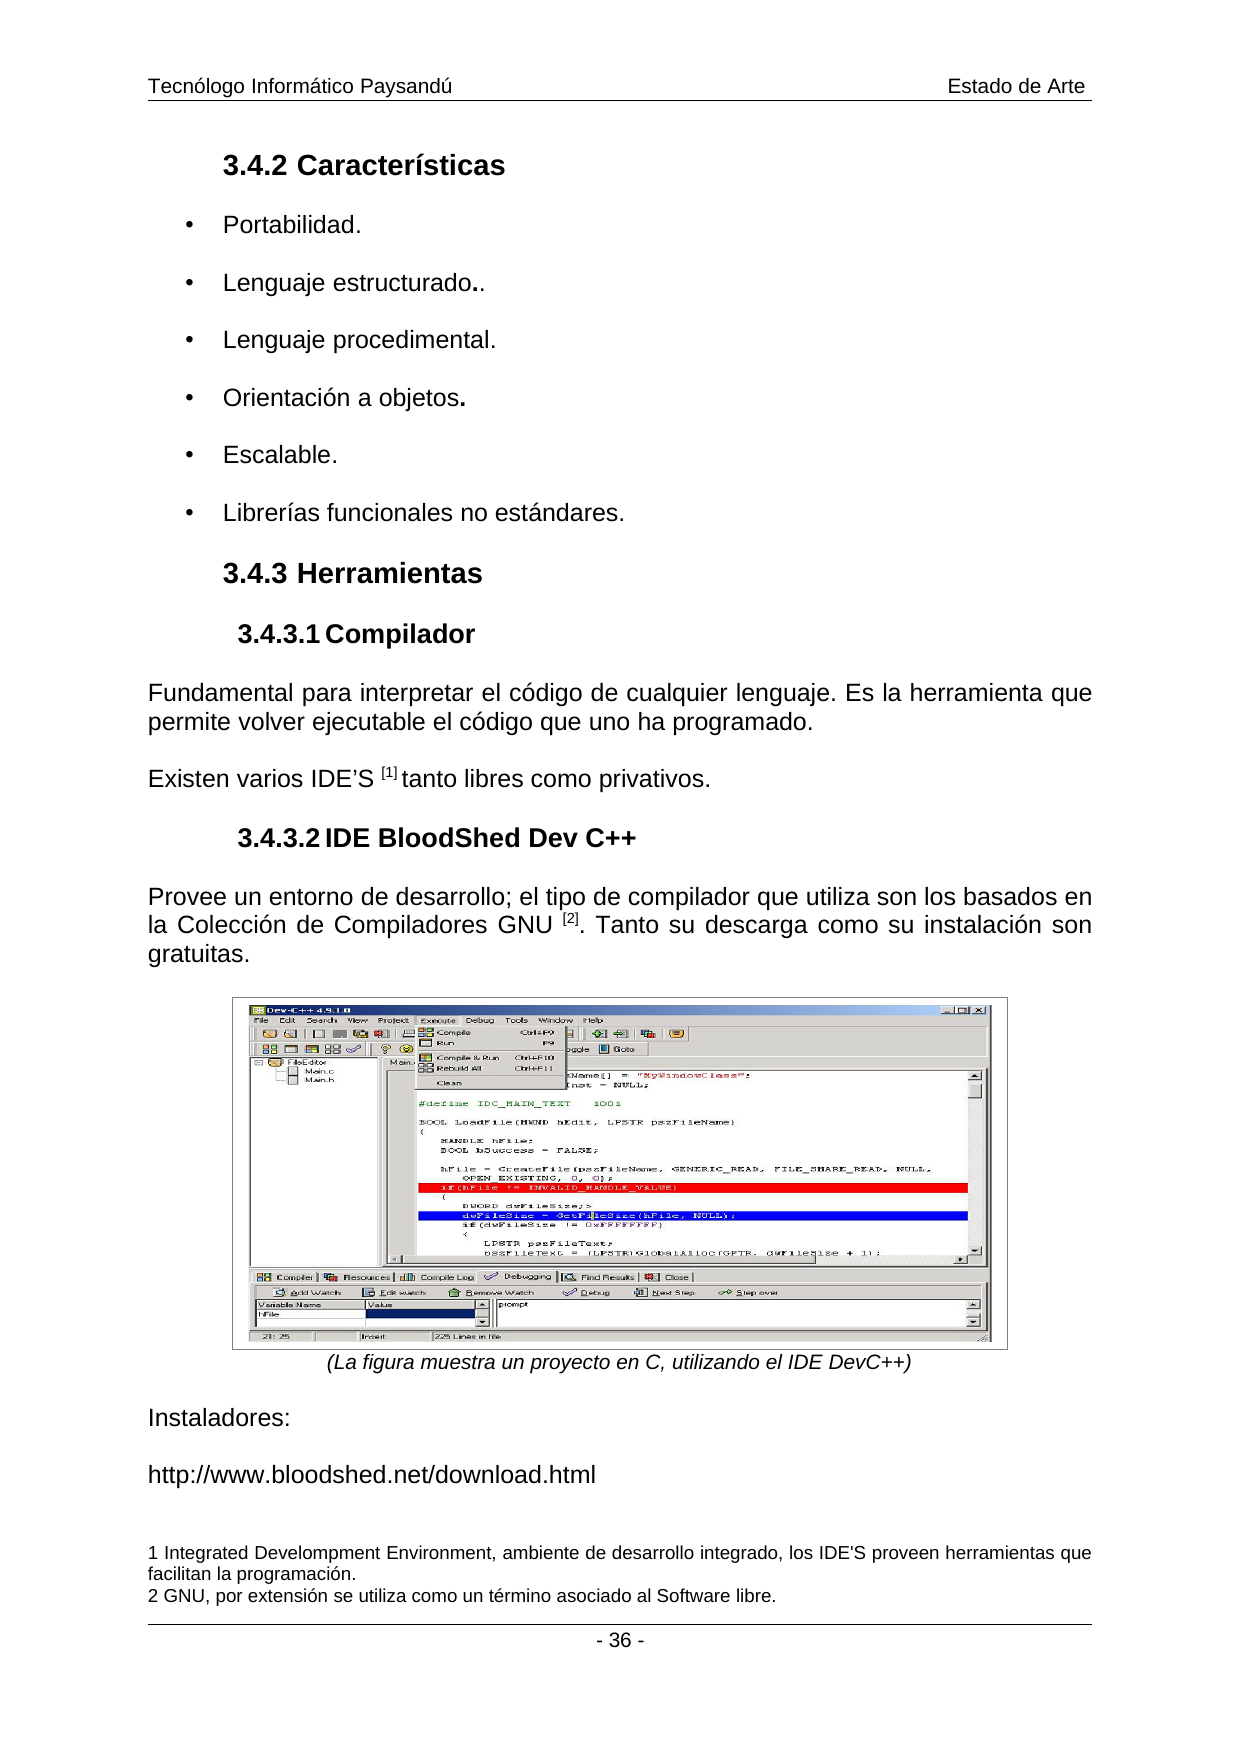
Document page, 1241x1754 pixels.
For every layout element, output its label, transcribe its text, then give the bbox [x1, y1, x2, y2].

picture [248, 1005, 992, 1342]
text Provee un entorno de desarrollo; el tipo de compilador que utiliza son los basados en la Colección de Compiladores GNU []. Tanto su descarga como su instalación son gratuitas. [148, 882, 1092, 968]
list Escalable. [185, 440, 1092, 469]
list Orientación a objetos. [185, 383, 1092, 412]
subtitle Características [223, 148, 1092, 181]
text Instaladores: [148, 1403, 1092, 1432]
list Lenguaje estructurado.. [185, 268, 1092, 296]
text Integrated Develompment Environment, ambiente de desarrollo integrado, los IDE'S proveen herramientas que facilitan la programación. [148, 1542, 1092, 1585]
text http://www.bloodshed.net/download.html [148, 1460, 1092, 1489]
text GNU, por extensión se utiliza como un término asociado al Software libre. [148, 1585, 1092, 1606]
text Existen varios IDE’S [] tanto libres como privativos. [148, 764, 1092, 793]
list Lenguaje procedimental. [185, 325, 1092, 354]
list Portabilidad. [185, 210, 1092, 239]
text (La figura muestra un proyecto en C, utilizando el IDE DevC++) [148, 1350, 1092, 1374]
subtitle Compilador [237, 618, 1092, 649]
subtitle IDE BloodShed Dev C++ [237, 822, 1092, 853]
text Fundamental para interpretar el código de cualquier lenguaje. Es la herramienta que permite volver ejecutable el código que uno ha programado. [148, 678, 1092, 735]
list Librerías funcionales no estándares. [185, 498, 1092, 527]
subtitle Herramientas [223, 556, 1092, 589]
